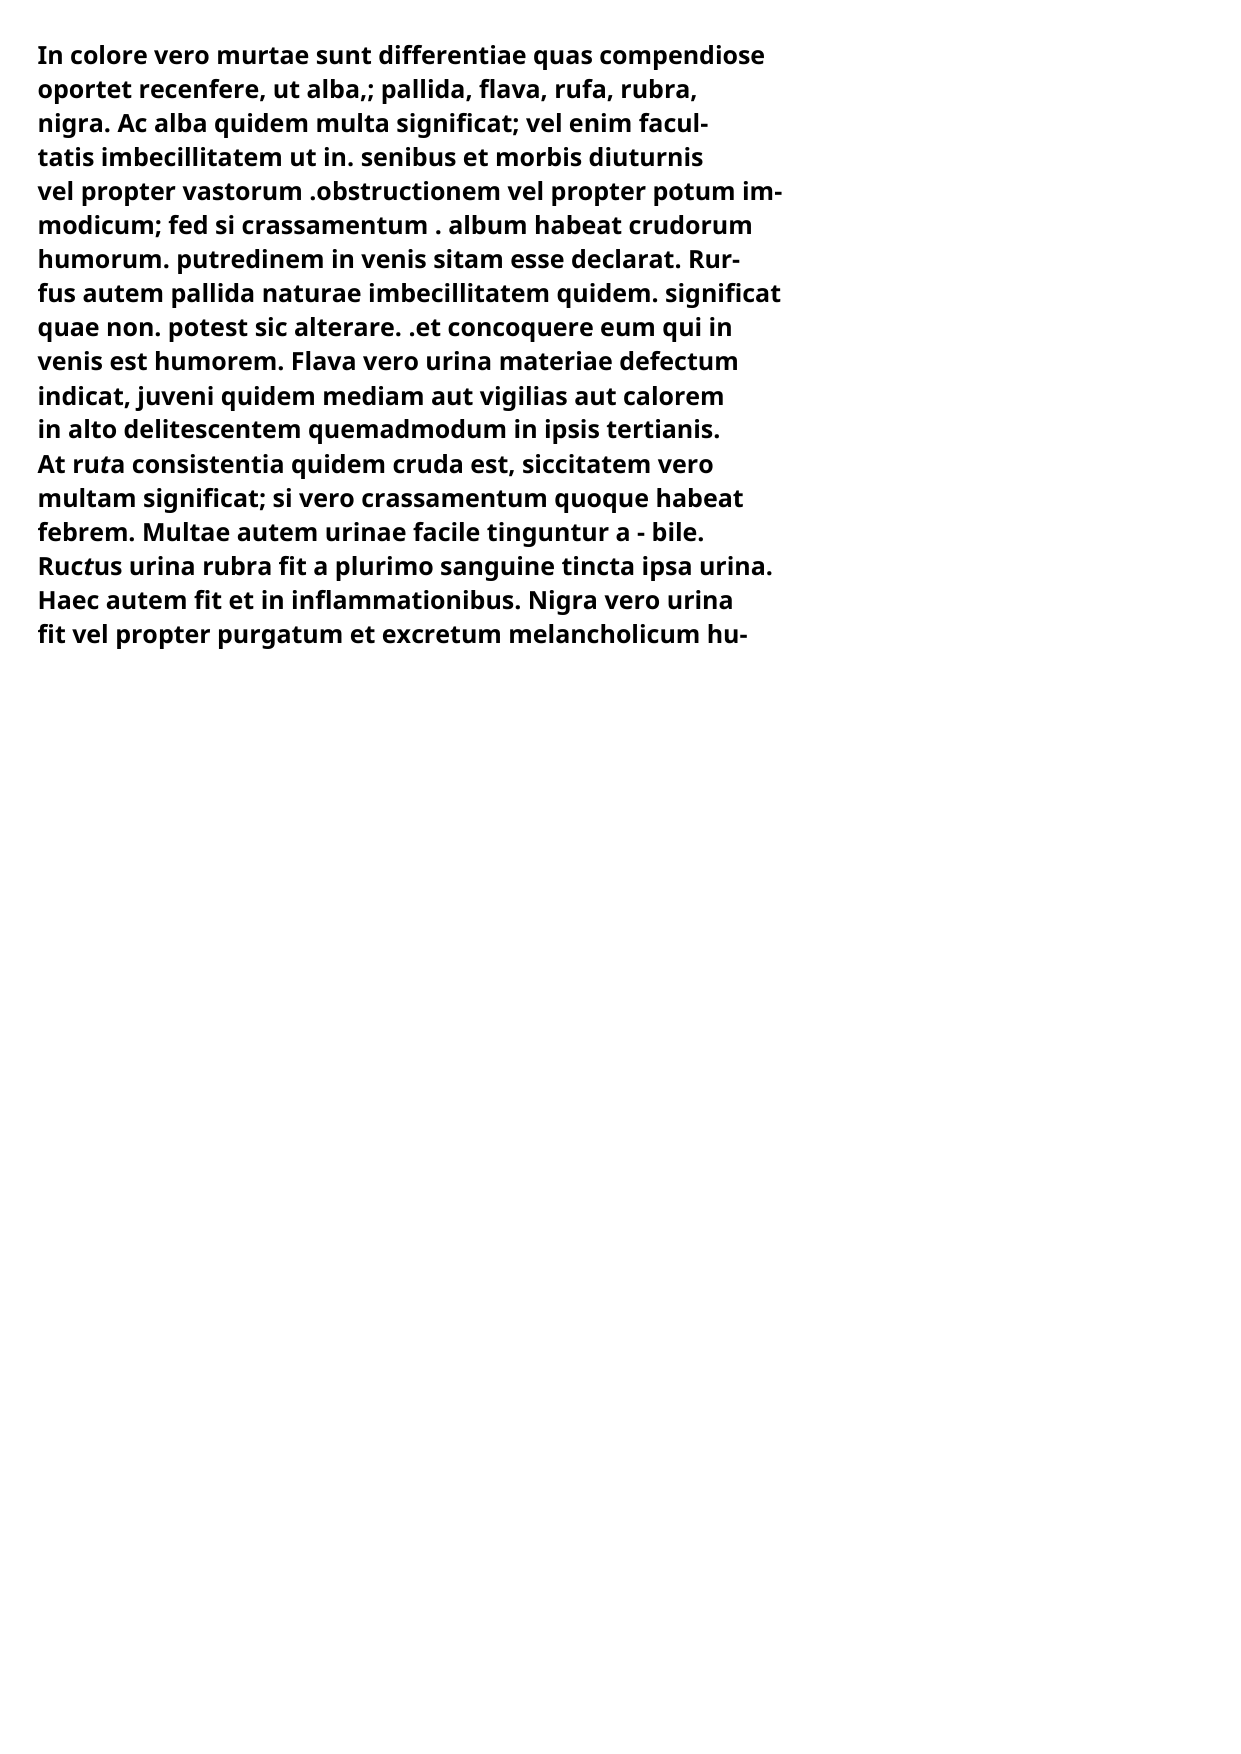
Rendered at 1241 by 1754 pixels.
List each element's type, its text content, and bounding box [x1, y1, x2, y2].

text In colore vero murtae sunt differentiae quas compendiose oportet recenfere, ut alba,; pallida, flava, rufa, rubra, nigra. Ac alba quidem multa significat; vel enim facul- tatis imbecillitatem ut in. senibus et morbis diuturnis vel propter vastorum .obstructionem vel propter potum im- modicum; fed si crassamentum . album habeat crudorum humorum. putredinem in venis sitam esse declarat. Rur- fus autem pallida naturae imbecillitatem quidem. significat quae non. potest sic alterare. .et concoquere eum qui in venis est humorem. Flava vero urina materiae defectum indicat, juveni quidem mediam aut vigilias aut calorem in alto delitescentem quemadmodum in ipsis tertianis. At ruta consistentia quidem cruda est, siccitatem vero multam significat; si vero crassamentum quoque habeat febrem. Multae autem urinae facile tinguntur a - bile. Ructus urina rubra fit a plurimo sanguine tincta ipsa urina. Haec autem fit et in inflammationibus. Nigra vero urina fit vel propter purgatum et excretum melancholicum hu- [37, 37, 1203, 651]
